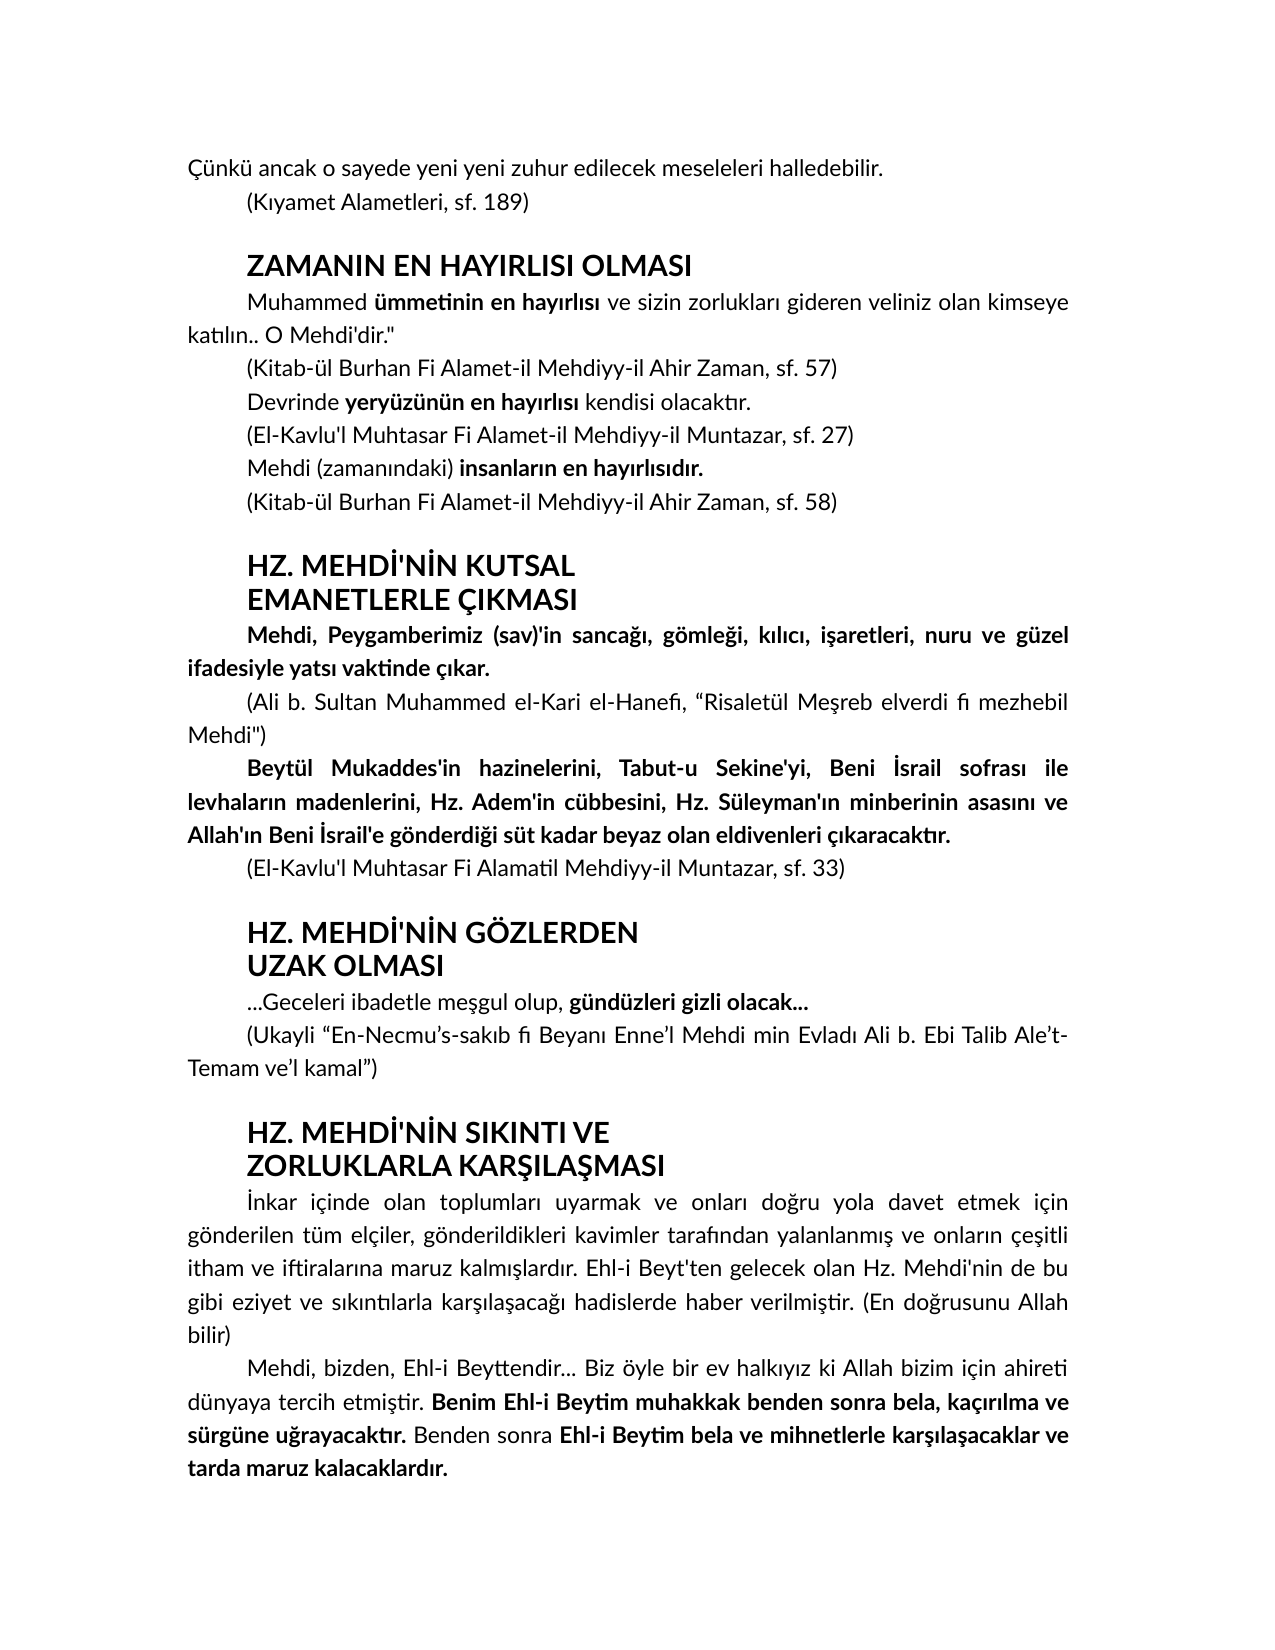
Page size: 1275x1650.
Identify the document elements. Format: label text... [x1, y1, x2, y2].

text Beytül Mukaddes'in hazinelerini, Tabut-u Sekine'yi, Beni İsrail sofrası ile levhaların madenlerini, Hz. Adem'in cübbesini, Hz. Süleyman'ın minberinin asasını ve Allah'ın Beni İsrail'e gönderdiği süt kadar beyaz olan eldivenleri çıkaracaktır. [187, 750, 1070, 850]
text Mehdi, Peygamberimiz (sav)'in sancağı, gömleği, kılıcı, işaretleri, nuru ve güzel ifadesiyle yatsı vaktinde çıkar. [187, 617, 1070, 683]
text Devrinde yeryüzünün en hayırlısı kendisi olacaktır. [187, 383, 1070, 417]
text (El-Kavlu'l Muhtasar Fi Alamatil Mehdiyy-il Muntazar, sf. 33) [187, 850, 1070, 883]
text (Kitab-ül Burhan Fi Alamet-il Mehdiyy-il Ahir Zaman, sf. 58) [187, 483, 1070, 517]
text İnkar içinde olan toplumları uyarmak ve onları doğru yola davet etmek için gönderilen tüm elçiler, gönderildikleri kavimler tarafından yalanlanmış ve onların çeşitli itham ve iftiralarına maruz kalmışlardır. Ehl-i Beyt'ten gelecek olan Hz. Mehdi'nin de bu gibi eziyet ve sıkıntılarla karşılaşacağı hadislerde haber verilmiştir. (En doğrusunu Allah bilir) [187, 1183, 1070, 1350]
text (Kitab-ül Burhan Fi Alamet-il Mehdiyy-il Ahir Zaman, sf. 57) [187, 350, 1070, 383]
text UZAK OLMASI [187, 950, 1070, 983]
text HZ. MEHDİ'NİN GÖZLERDEN [187, 917, 1070, 950]
text HZ. MEHDİ'NİN KUTSAL [187, 550, 1070, 583]
text HZ. MEHDİ'NİN SIKINTI VE [187, 1117, 1070, 1150]
text ...Geceleri ibadetle meşgul olup, gündüzleri gizli olacak... [187, 983, 1070, 1017]
text ZAMANIN EN HAYIRLISI OLMASI [187, 250, 1070, 283]
text Mehdi, bizden, Ehl-i Beyttendir... Biz öyle bir ev halkıyız ki Allah bizim için ahireti dünyaya tercih etmiştir. Benim Ehl-i Beytim muhakkak benden sonra bela, kaçırılma ve sürgüne uğrayacaktır. Benden sonra Ehl-i Beytim bela ve mihnetlerle karşılaşacaklar ve tarda maruz kalacaklardır. [187, 1350, 1070, 1483]
text (El-Kavlu'l Muhtasar Fi Alamet-il Mehdiyy-il Muntazar, sf. 27) [187, 417, 1070, 450]
text (Ali b. Sultan Muhammed el-Kari el-Hanefi, “Risaletül Meşreb elverdi fi mezhebil Mehdi") [187, 683, 1070, 750]
text Çünkü ancak o sayede yeni yeni zuhur edilecek meseleleri halledebilir. [187, 150, 1070, 183]
text EMANETLERLE ÇIKMASI [187, 583, 1070, 617]
text Muhammed ümmetinin en hayırlısı ve sizin zorlukları gideren veliniz olan kimseye katılın.. O Mehdi'dir." [187, 283, 1070, 350]
text (Ukayli “En-Necmu’s-sakıb fi Beyanı Enne’l Mehdi min Evladı Ali b. Ebi Talib Ale’t-Temam ve’l kamal”) [187, 1017, 1070, 1083]
text ZORLUKLARLA KARŞILAŞMASI [187, 1150, 1070, 1183]
text (Kıyamet Alametleri, sf. 189) [187, 183, 1070, 217]
text Mehdi (zamanındaki) insanların en hayırlısıdır. [187, 450, 1070, 483]
